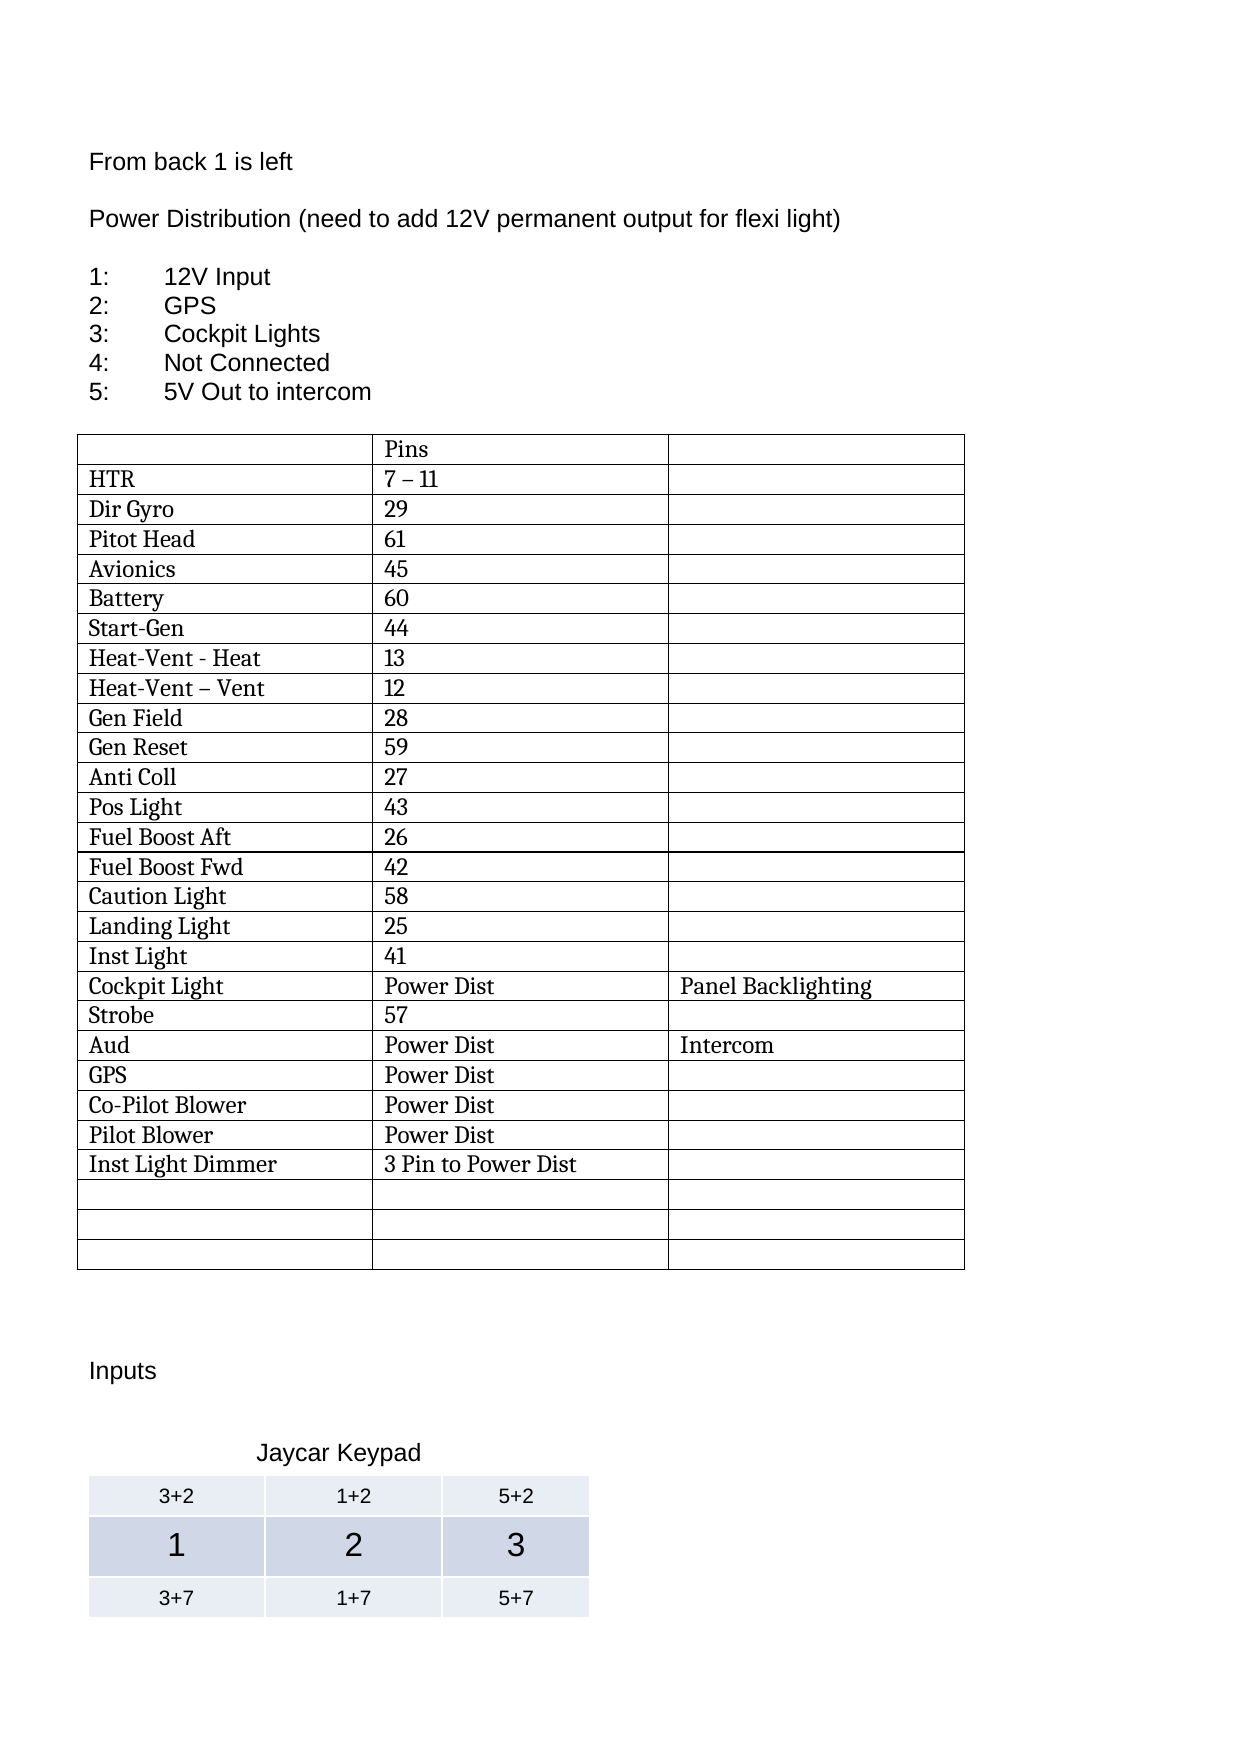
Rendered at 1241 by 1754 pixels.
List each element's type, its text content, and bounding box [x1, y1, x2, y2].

table_cell [669, 1150, 964, 1179]
table_header [669, 435, 964, 464]
table_cell Strobe [78, 1001, 372, 1030]
table_cell 3+7 [89, 1578, 264, 1617]
table_cell [669, 882, 964, 911]
table_cell [373, 1210, 668, 1239]
table_cell 44 [373, 614, 668, 643]
table_cell Gen Field [78, 704, 372, 732]
table_cell 61 [373, 525, 668, 553]
table_cell Battery [78, 584, 372, 613]
table_cell [373, 1180, 668, 1209]
table_cell Aud [78, 1031, 372, 1060]
table_cell [669, 823, 964, 851]
table_cell Inst Light [78, 942, 372, 971]
table_cell 28 [373, 704, 668, 732]
table_cell 2 [266, 1517, 441, 1576]
table_header Jaycar Keypad [89, 1415, 589, 1474]
table_cell [78, 1210, 372, 1239]
table_cell 1+2 [266, 1476, 441, 1515]
table_cell Panel Backlighting [669, 972, 964, 1000]
table_cell 26 [373, 823, 668, 851]
text 1: 12V Input [88, 262, 1152, 291]
table_cell [669, 853, 964, 881]
table_cell [669, 1091, 964, 1119]
table_cell [373, 1240, 668, 1268]
table_cell Cockpit Light [78, 972, 372, 1000]
table_cell Landing Light [78, 912, 372, 941]
table_header [78, 435, 372, 464]
table_cell Anti Coll [78, 763, 372, 792]
table_cell 1+7 [266, 1578, 441, 1617]
table_cell [669, 942, 964, 971]
text 2: GPS [88, 291, 1152, 319]
text Inputs [88, 1356, 1152, 1384]
table_cell 5+7 [443, 1578, 589, 1617]
table_cell 3 Pin to Power Dist [373, 1150, 668, 1179]
table_cell [669, 1180, 964, 1209]
table_cell HTR [78, 465, 372, 494]
table_cell 45 [373, 555, 668, 583]
table_cell Heat-Vent - Heat [78, 644, 372, 673]
text 5: 5V Out to intercom [88, 377, 1152, 406]
table_cell Intercom [669, 1031, 964, 1060]
table_cell [669, 1121, 964, 1149]
table_cell [669, 465, 964, 494]
table_cell [669, 614, 964, 643]
table_cell 3+2 [89, 1476, 264, 1515]
table_cell 58 [373, 882, 668, 911]
table_cell Fuel Boost Aft [78, 823, 372, 851]
table_cell [78, 1240, 372, 1268]
table_cell 13 [373, 644, 668, 673]
table_cell GPS [78, 1061, 372, 1090]
table_cell Caution Light [78, 882, 372, 911]
table_cell 43 [373, 793, 668, 822]
table_cell 42 [373, 853, 668, 881]
table_cell [669, 912, 964, 941]
table_cell Dir Gyro [78, 495, 372, 524]
table_cell [78, 1180, 372, 1209]
table_cell [669, 1061, 964, 1090]
table_cell [669, 525, 964, 553]
table_cell 29 [373, 495, 668, 524]
table_cell Fuel Boost Fwd [78, 853, 372, 881]
table_cell Power Dist [373, 1121, 668, 1149]
table_cell Power Dist [373, 1031, 668, 1060]
table_cell 60 [373, 584, 668, 613]
table_cell Power Dist [373, 1061, 668, 1090]
table_cell 7 – 11 [373, 465, 668, 494]
table_cell [669, 733, 964, 762]
table_cell [669, 644, 964, 673]
table_cell 12 [373, 674, 668, 702]
table_cell 41 [373, 942, 668, 971]
table_cell Pos Light [78, 793, 372, 822]
text 4: Not Connected [88, 348, 1152, 377]
table_cell Power Dist [373, 1091, 668, 1119]
table_cell Pilot Blower [78, 1121, 372, 1149]
table_cell 27 [373, 763, 668, 792]
table_cell [669, 1240, 964, 1268]
text From back 1 is left [88, 147, 1152, 176]
table_cell [669, 555, 964, 583]
table_cell [669, 674, 964, 702]
table_cell Inst Light Dimmer [78, 1150, 372, 1179]
table_cell Start-Gen [78, 614, 372, 643]
table_cell Avionics [78, 555, 372, 583]
table_cell 1 [89, 1517, 264, 1576]
table_cell [669, 495, 964, 524]
table_cell Power Dist [373, 972, 668, 1000]
table_cell 59 [373, 733, 668, 762]
table_cell Heat-Vent – Vent [78, 674, 372, 702]
table_cell [669, 704, 964, 732]
table_cell [669, 793, 964, 822]
table_cell [669, 1001, 964, 1030]
table_cell Gen Reset [78, 733, 372, 762]
table_cell 3 [443, 1517, 589, 1576]
table_cell Pitot Head [78, 525, 372, 553]
table_cell [669, 584, 964, 613]
text Power Distribution (need to add 12V permanent output for flexi light) [88, 204, 1152, 233]
table_header Pins [373, 435, 668, 464]
table_cell 5+2 [443, 1476, 589, 1515]
table_cell [669, 1210, 964, 1239]
table_cell Co-Pilot Blower [78, 1091, 372, 1119]
table_cell 25 [373, 912, 668, 941]
table_cell 57 [373, 1001, 668, 1030]
table_cell [669, 763, 964, 792]
text 3: Cockpit Lights [88, 319, 1152, 348]
